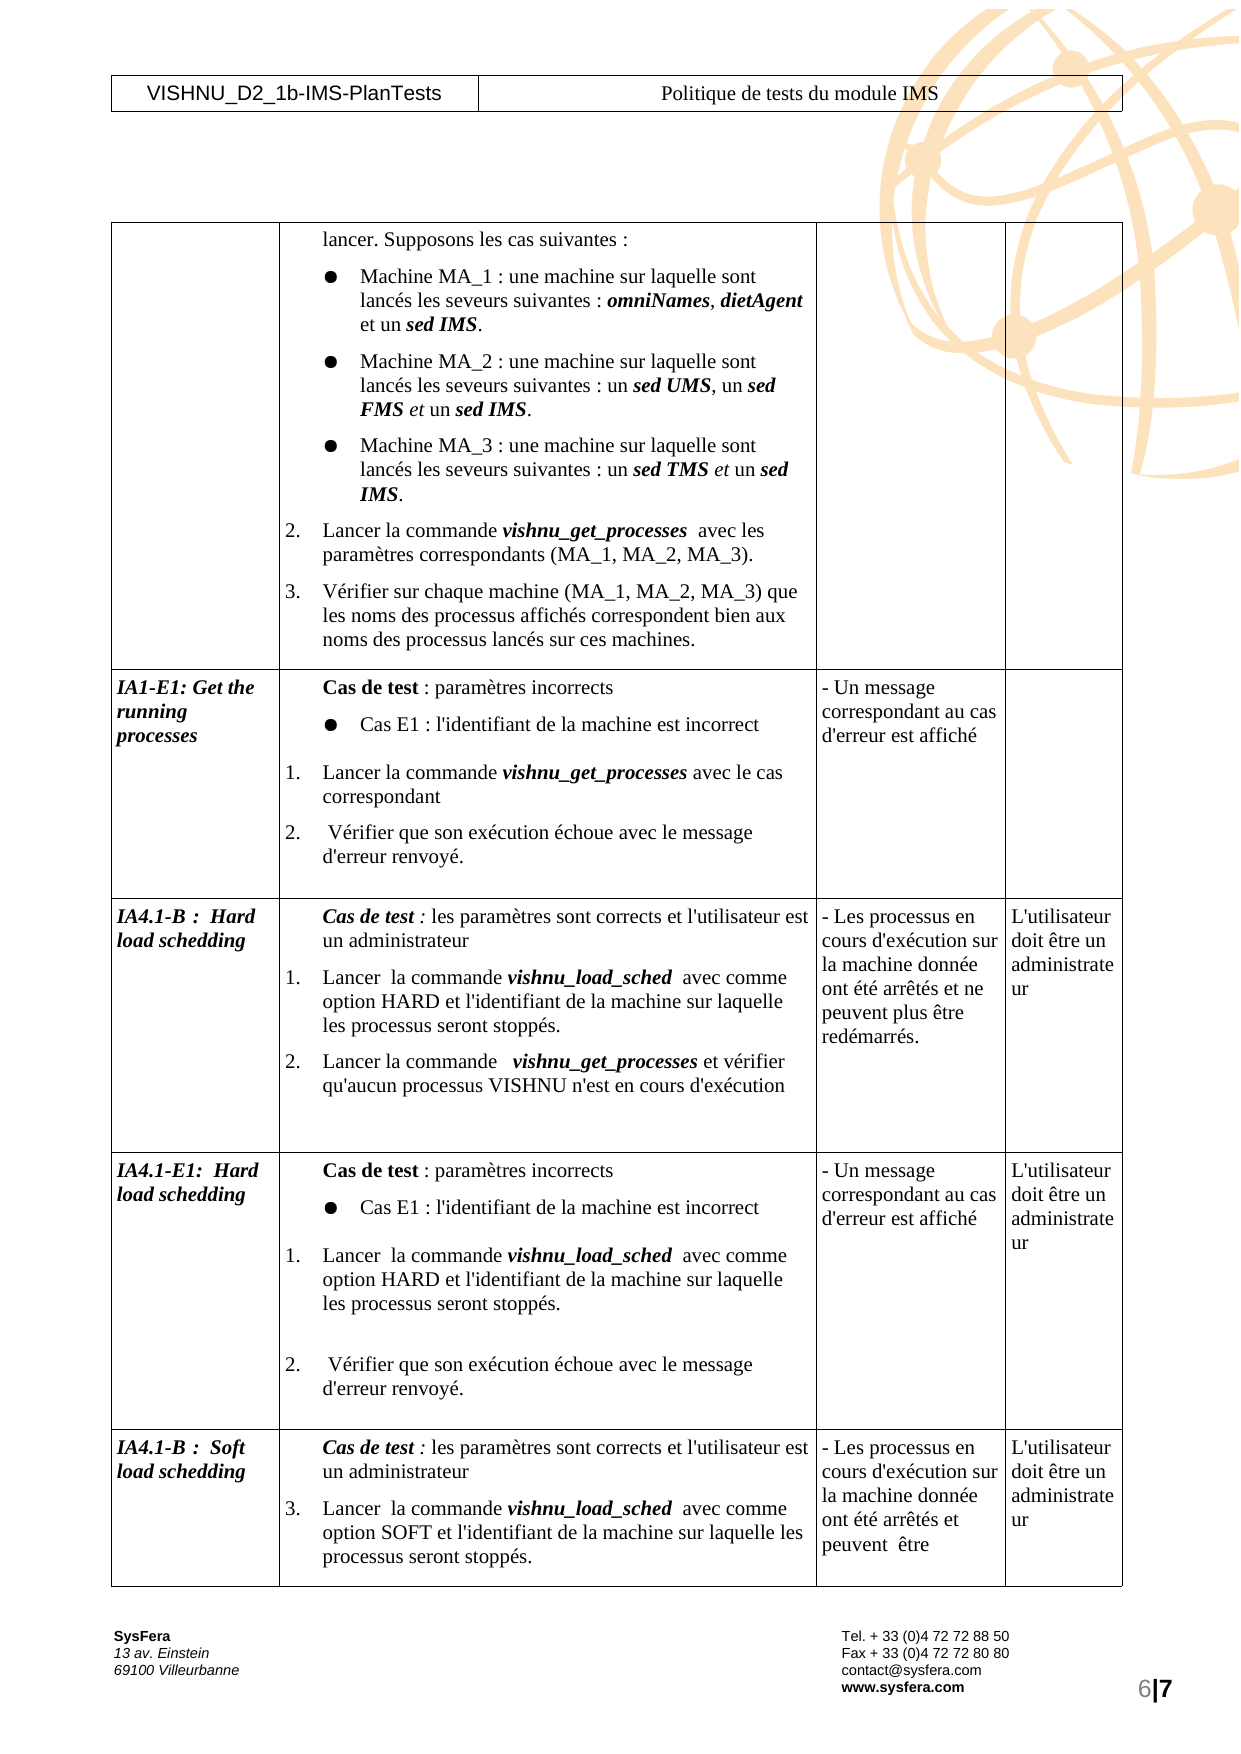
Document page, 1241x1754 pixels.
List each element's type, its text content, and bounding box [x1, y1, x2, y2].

table_cell Cas de test : Les paramètres sont corrects et l'utilisateur est un administrateur Si aucun serveur VISHNU n'a été lancé sur aucune machine se connecter sur les différentes machines et les lancer. Supposons les cas suivantes : Machine MA_1 : une machine sur laquelle sont lancés les seveurs suivantes : omniNames, dietAgent et un sed IMS. Machine MA_2 : une machine sur laquelle sont lancés les seveurs suivantes : un sed UMS, un sed FMS et un sed IMS. Machine MA_3 : une machine sur laquelle sont lancés les seveurs suivantes : un sed TMS et un sed IMS. Lancer la commande vishnu_get_processes avec les paramètres correspondants (MA_1, MA_2, MA_3). Vérifier sur chaque machine (MA_1, MA_2, MA_3) que les noms des processus affichés correspondent bien aux noms des processus lancés sur ces machines. [280, 481, 816, 669]
table_cell L'utilisateur doit être un administrateur [1006, 1430, 1122, 1586]
table_cell IA1-E1: Get the running processes [112, 670, 279, 898]
table_cell - Les processus en cours d'exécution sur la machine donnée ont été arrêtés et peuvent être redémarrés. [817, 1430, 1005, 1586]
table_cell Cas de test : les paramètres sont corrects et l'utilisateur est un administrateur Lancer la commande vishnu_load_sched avec comme option HARD et l'identifiant de la machine sur laquelle les processus seront stoppés. Lancer la commande vishnu_get_processes et vérifier qu'aucun processus VISHNU n'est en cours d'exécution [280, 899, 816, 1152]
table_cell - Un message correspondant au cas d'erreur est affiché [817, 670, 1005, 898]
table_cell Cas de test : paramètres incorrects Cas E1 : l'identifiant de la machine est incorrect Lancer la commande vishnu_load_sched avec comme option HARD et l'identifiant de la machine sur laquelle les processus seront stoppés. Vérifier que son exécution échoue avec le message d'erreur renvoyé. [280, 1153, 816, 1429]
table_cell L'utilisateur doit être un administrateur [1006, 1153, 1122, 1429]
table_cell Cas de test : paramètres incorrects Cas E1 : l'identifiant de la machine est incorrect Lancer la commande vishnu_get_processes avec le cas correspondant Vérifier que son exécution échoue avec le message d'erreur renvoyé. [280, 670, 816, 898]
table_cell - Un message correspondant au cas d'erreur est affiché [817, 1153, 1005, 1429]
table_cell [1006, 481, 1122, 669]
table_cell IA4.1-B : Soft load schedding [112, 1430, 279, 1586]
table_cell - Les processus en cours d'exécution sur la machine donnée ont été arrêtés et ne peuvent plus être redémarrés. [817, 899, 1005, 1152]
table_cell [817, 481, 1005, 669]
table_cell IA4.1-E1: Hard load schedding [112, 1153, 279, 1429]
picture [280, 223, 816, 479]
table_cell [112, 481, 279, 669]
table_cell Cas de test : les paramètres sont corrects et l'utilisateur est un administrateur Lancer la commande vishnu_load_sched avec comme option SOFT et l'identifiant de la machine sur laquelle les processus seront stoppés. Lancer la commande vishnu_list_sessions et vérifier que le serveur UMS ne répond pas. [280, 1430, 816, 1586]
table_cell [1006, 670, 1122, 898]
table_cell IA4.1-B : Hard load schedding [112, 899, 279, 1152]
table_cell L'utilisateur doit être un administrateur [1006, 899, 1122, 1152]
picture [112, 223, 279, 479]
picture [1006, 223, 1122, 479]
picture [1, 9, 1239, 479]
picture [817, 223, 1005, 479]
